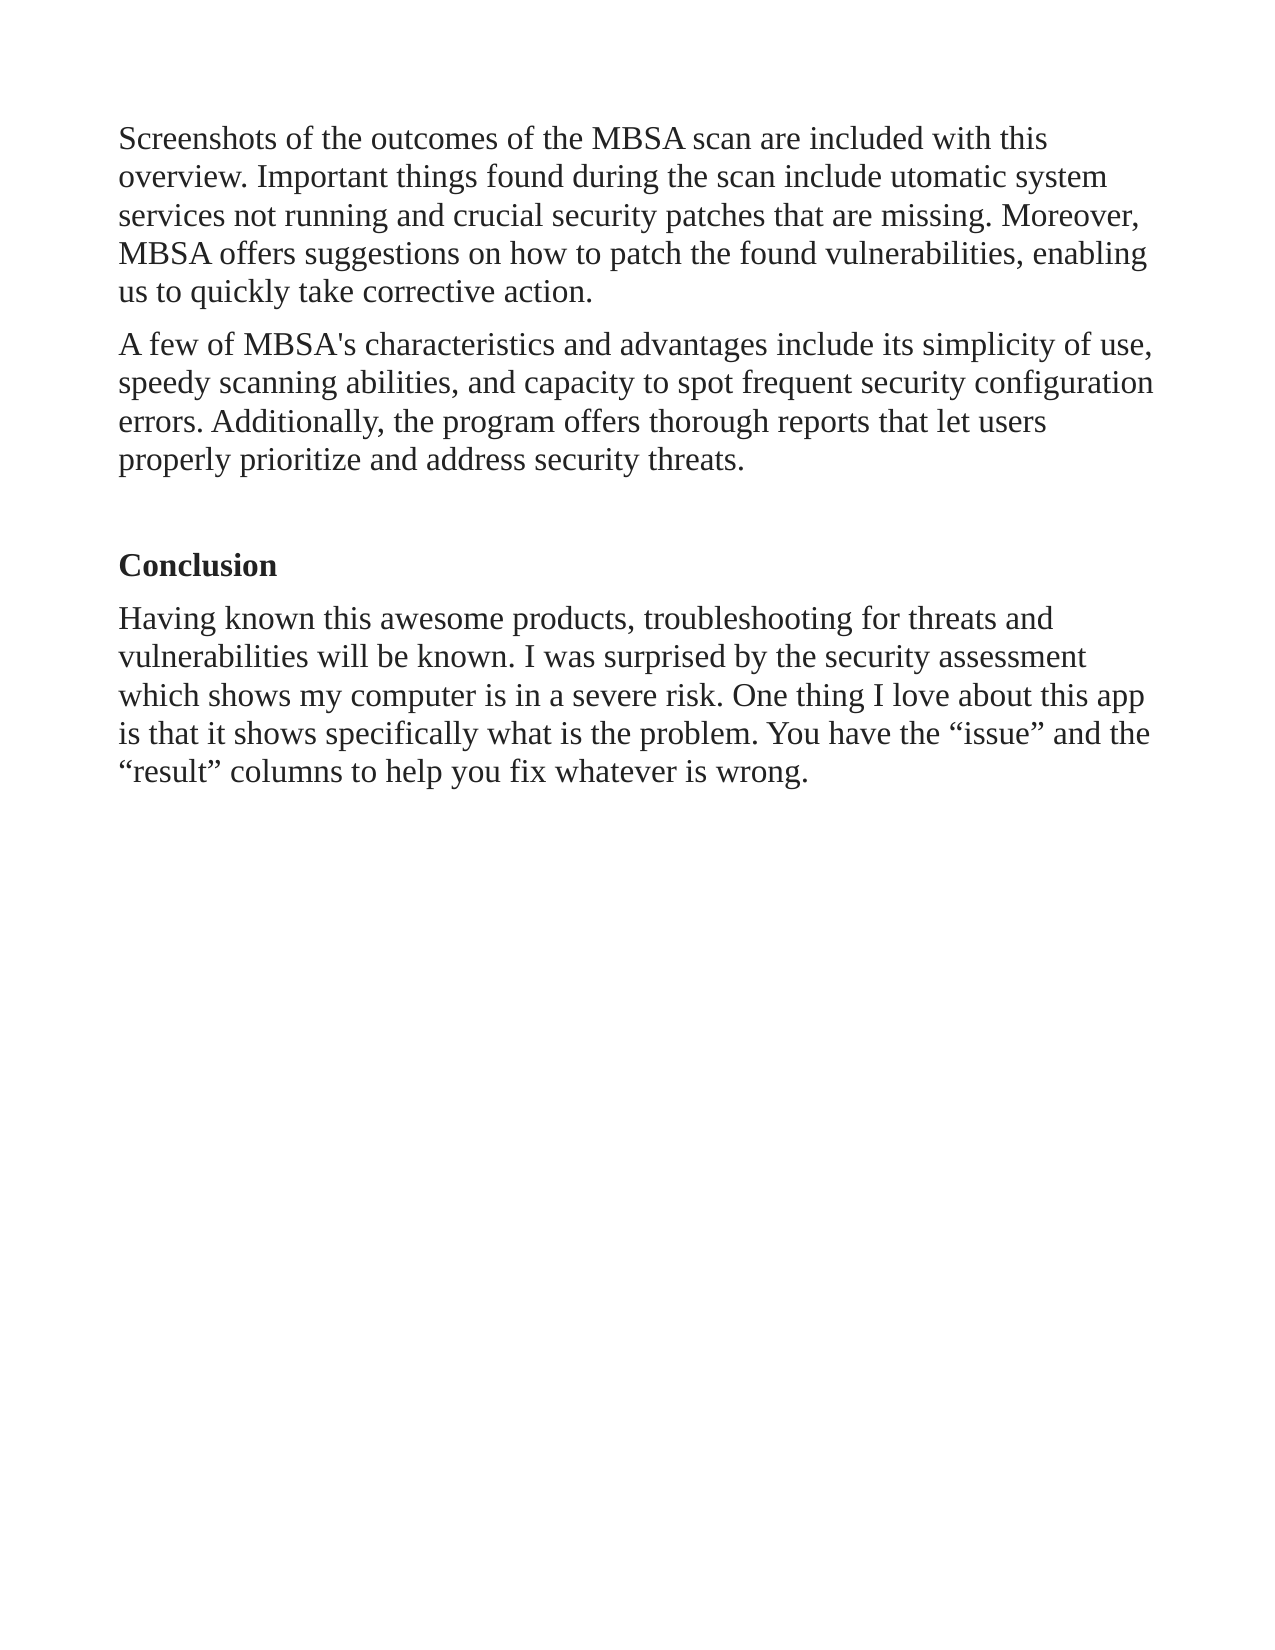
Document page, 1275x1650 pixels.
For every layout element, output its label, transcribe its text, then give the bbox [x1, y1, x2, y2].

text A few of MBSA's characteristics and advantages include its simplicity of use, speedy scanning abilities, and capacity to spot frequent security configuration errors. Additionally, the program offers thorough reports that let users properly prioritize and address security threats. [118, 324, 1157, 478]
text Having known this awesome products, troubleshooting for threats and vulnerabilities will be known. I was surprised by the security assessment which shows my computer is in a severe risk. One thing I love about this app is that it shows specifically what is the problem. You have the “issue” and the “result” columns to help you fix whatever is wrong. [118, 598, 1157, 790]
text Screenshots of the outcomes of the MBSA scan are included with this overview. Important things found during the scan include utomatic system services not running and crucial security patches that are missing. Moreover, MBSA offers suggestions on how to patch the found vulnerabilities, enabling us to quickly take corrective action. [118, 118, 1157, 310]
text Conclusion [118, 545, 1157, 583]
